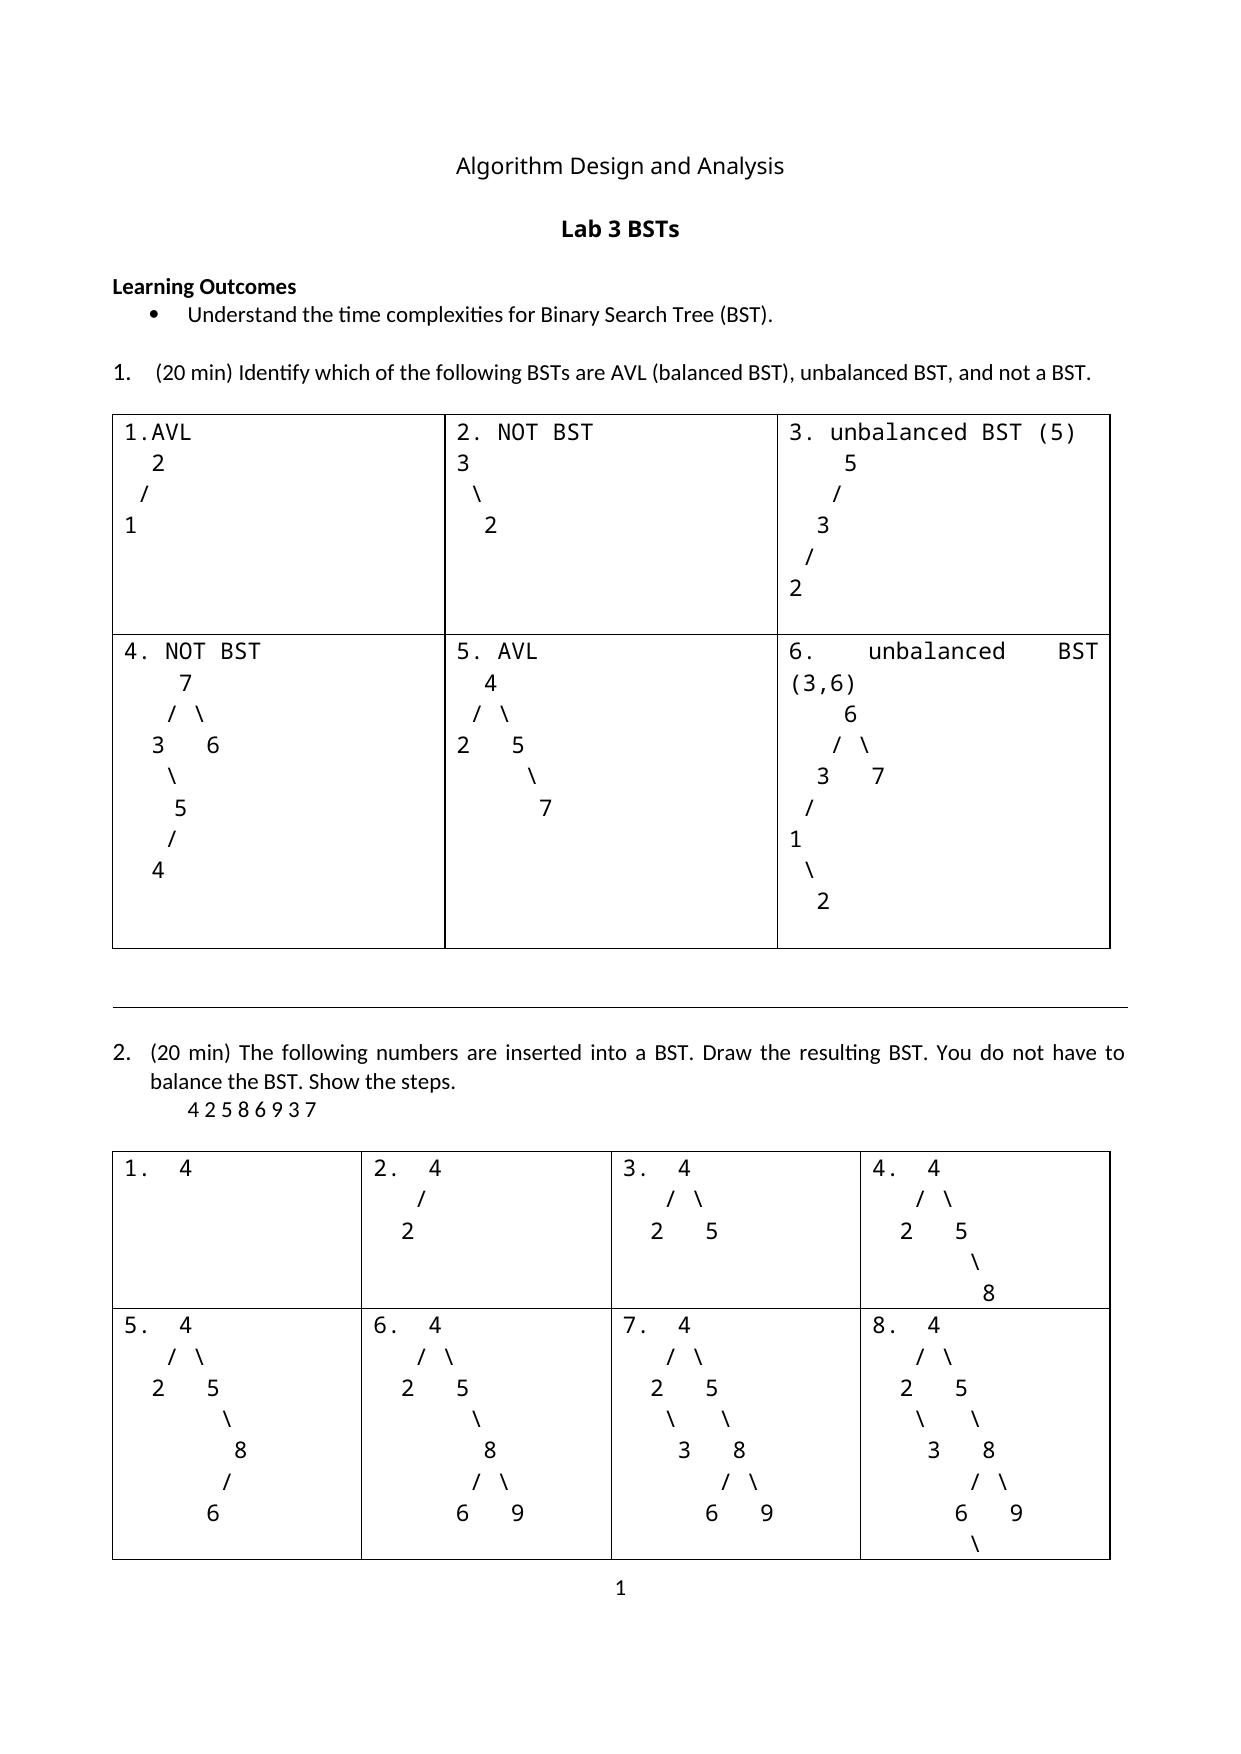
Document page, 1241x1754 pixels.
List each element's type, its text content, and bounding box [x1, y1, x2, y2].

table_cell 4. NOT BST 7 / \ 3 6 \ 5 / 4 [113, 635, 444, 948]
table_header 4. 4 / \ 2 5 \ 8 [861, 1152, 1109, 1308]
table_header 3. unbalanced BST (5) 5 / 3 / 2 [778, 415, 1109, 634]
table_cell 8. 4 / \ 2 5 \ \ 3 8 / \ 6 9 \ [861, 1309, 1109, 1559]
table_cell 6. unbalanced BST (3,6) 6 / \ 3 7 / 1 \ 2 [778, 635, 1109, 948]
table_header 1. 4 [113, 1152, 361, 1308]
text 4 2 5 8 6 9 3 7 [112, 1095, 1128, 1123]
text Algorithm Design and Analysis [112, 150, 1128, 181]
table_header 1.AVL 2 / 1 [113, 415, 444, 634]
table_cell 5. AVL 4 / \ 2 5 \ 7 [446, 635, 777, 948]
list Understand the time complexities for Binary Search Tree (BST). [150, 300, 1128, 328]
table_header 2. NOT BST 3 \ 2 [446, 415, 777, 634]
list (20 min) Identify which of the following BSTs are AVL (balanced BST), unbalanced BST, and not a BST. [112, 356, 1128, 386]
text Lab 3 BSTs [112, 212, 1128, 244]
table_cell 7. 4 / \ 2 5 \ \ 3 8 / \ 6 9 [612, 1309, 860, 1559]
table_header 3. 4 / \ 2 5 [612, 1152, 860, 1308]
table_cell 6. 4 / \ 2 5 \ 8 / \ 6 9 [362, 1309, 611, 1559]
list (20 min) The following numbers are inserted into a BST. Draw the resulting BST. You do not have to balance the BST. Show the steps. [112, 1036, 1128, 1095]
table_header 2. 4 / 2 [362, 1152, 611, 1308]
text Learning Outcomes [112, 272, 1128, 300]
table_cell 5. 4 / \ 2 5 \ 8 / 6 [113, 1309, 361, 1559]
